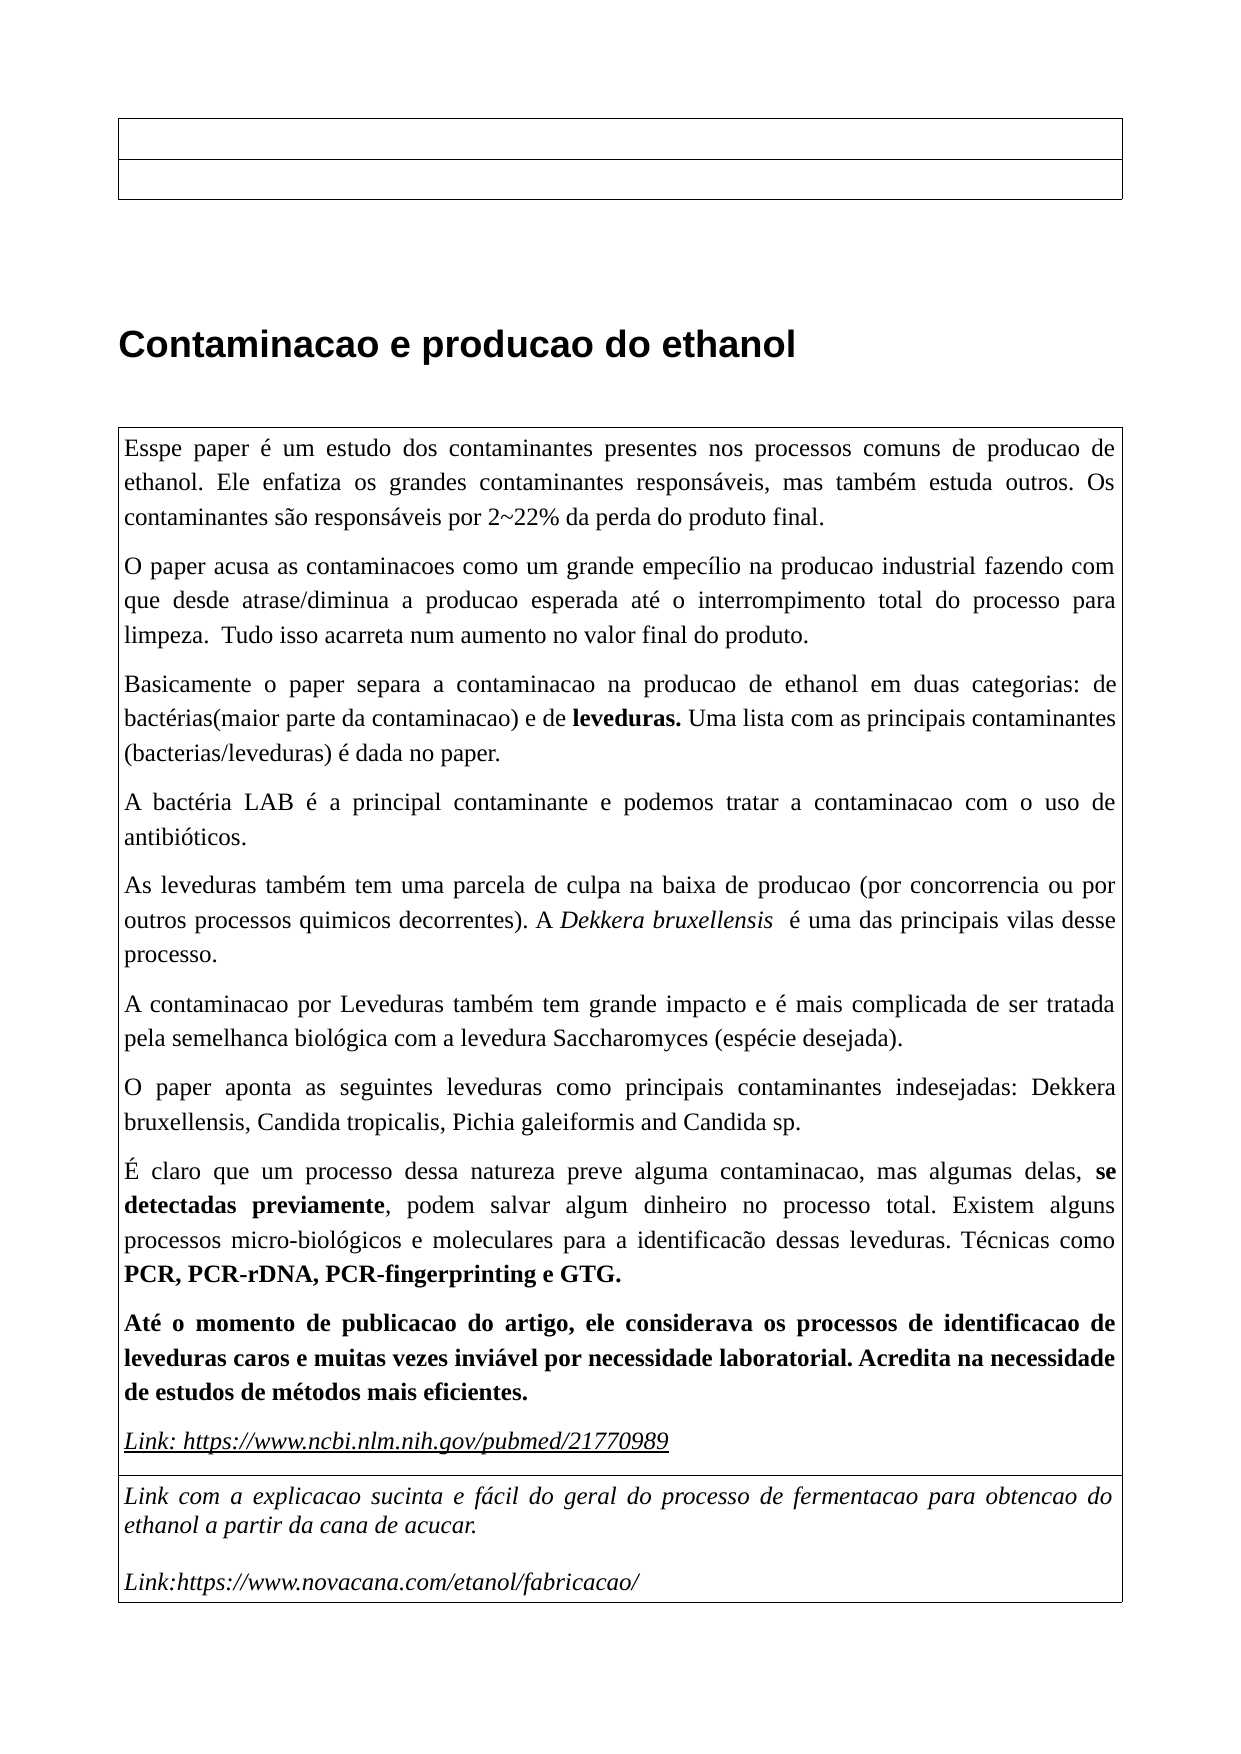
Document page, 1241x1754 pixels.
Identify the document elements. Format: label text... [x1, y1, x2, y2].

subtitle Contaminacao e producao do ethanol [118, 322, 1122, 366]
table_cell Link com a explicacao sucinta e fácil do geral do processo de fermentacao para obtencao do ethanol a partir da cana de acucar. Link:https://www.novacana.com/etanol/fabricacao/ [119, 1476, 1122, 1602]
table_cell [119, 160, 1122, 199]
table_header Esspe paper é um estudo dos contaminantes presentes nos processos comuns de producao de ethanol. Ele enfatiza os grandes contaminantes responsáveis, mas também estuda outros. Os contaminantes são responsáveis por 2~22% da perda do produto final. O paper acusa as contaminacoes como um grande empecílio na producao industrial fazendo com que desde atrase/diminua a producao esperada até o interrompimento total do processo para limpeza. Tudo isso acarreta num aumento no valor final do produto. Basicamente o paper separa a contaminacao na producao de ethanol em duas categorias: de bactérias(maior parte da contaminacao) e de leveduras. Uma lista com as principais contaminantes (bacterias/leveduras) é dada no paper. A bactéria LAB é a principal contaminante e podemos tratar a contaminacao com o uso de antibióticos. As leveduras também tem uma parcela de culpa na baixa de producao (por concorrencia ou por outros processos quimicos decorrentes). A Dekkera bruxellensis é uma das principais vilas desse processo. A contaminacao por Leveduras também tem grande impacto e é mais complicada de ser tratada pela semelhanca biológica com a levedura Saccharomyces (espécie desejada). O paper aponta as seguintes leveduras como principais contaminantes indesejadas: Dekkera bruxellensis, Candida tropicalis, Pichia galeiformis and Candida sp. É claro que um processo dessa natureza preve alguma contaminacao, mas algumas delas, se detectadas previamente, podem salvar algum dinheiro no processo total. Existem alguns processos micro-biológicos e moleculares para a identificacão dessas leveduras. Técnicas como PCR, PCR-rDNA, PCR-fingerprinting e GTG. Até o momento de publicacao do artigo, ele considerava os processos de identificacao de leveduras caros e muitas vezes inviável por necessidade laboratorial. Acredita na necessidade de estudos de métodos mais eficientes. Link: https://www.ncbi.nlm.nih.gov/pubmed/21770989 [119, 428, 1122, 1475]
table_cell [119, 119, 1122, 158]
